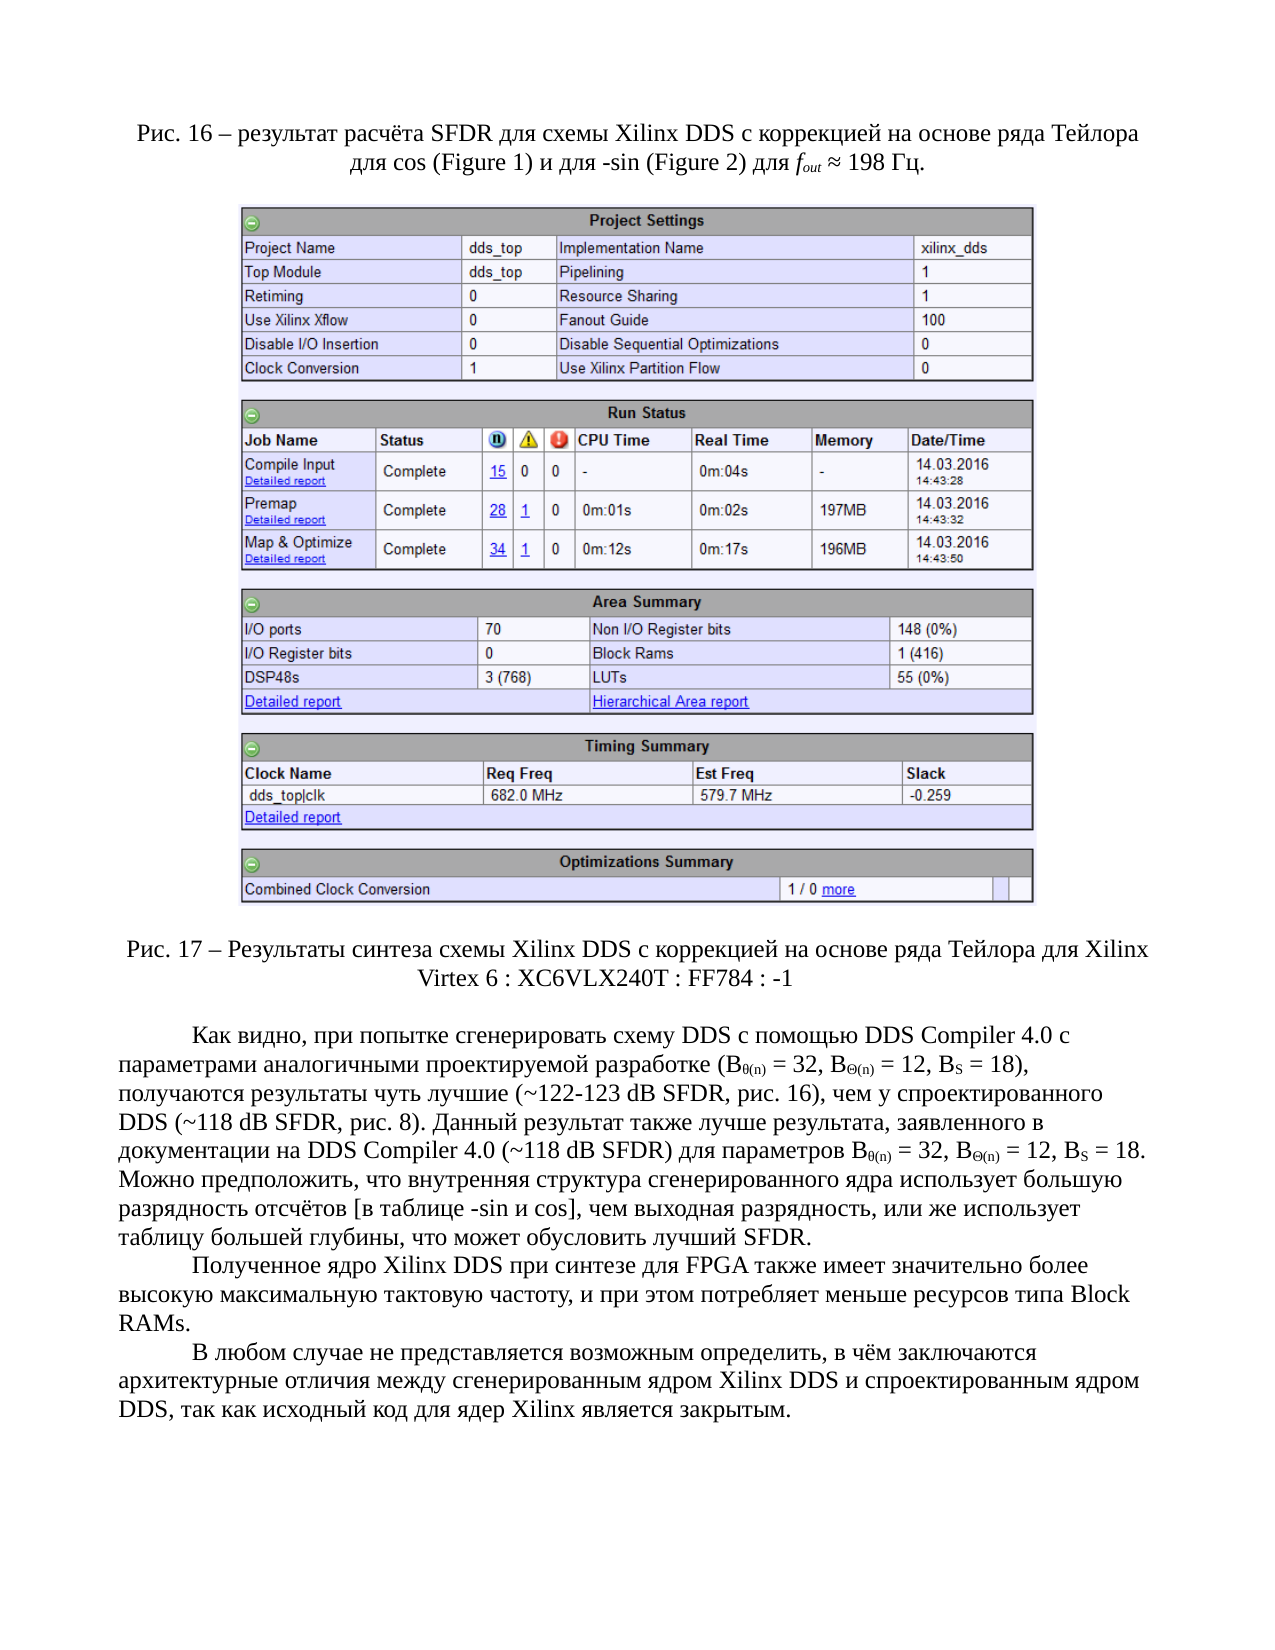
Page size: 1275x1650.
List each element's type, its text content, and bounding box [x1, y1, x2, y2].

text Рис. 16 – результат расчёта SFDR для схемы Xilinx DDS с коррекцией на основе ряда Тейлора для cos (Figure 1) и для -sin (Figure 2) для fout ≈ 198 Гц. [118, 118, 1157, 176]
text В любом случае не представляется возможным определить, в чём заключаются архитектурные отличия между сгенерированным ядром Xilinx DDS и спроектированным ядром DDS, так как исходный код для ядер Xilinx является закрытым. [118, 1337, 1157, 1423]
picture [238, 204, 1037, 906]
text Полученное ядро Xilinx DDS при синтезе для FPGA также имеет значительно более высокую максимальную тактовую частоту, и при этом потребляет меньше ресурсов типа Block RAMs. [118, 1250, 1157, 1337]
text Как видно, при попытке сгенерировать схему DDS с помощью DDS Compiler 4.0 с параметрами аналогичными проектируемой разработке (Bθ(n) = 32, BΘ(n) = 12, BS = 18), получаются результаты чуть лучшие (~122-123 dB SFDR, рис. 16), чем у спроектированного DDS (~118 dB SFDR, рис. 8). Данный результат также лучше результата, заявленного в документации на DDS Compiler 4.0 (~118 dB SFDR) для параметров Bθ(n) = 32, BΘ(n) = 12, BS = 18. Можно предположить, что внутренняя структура сгенерированного ядра использует большую разрядность отсчётов [в таблице -sin и cos], чем выходная разрядность, или же использует таблицу большей глубины, что может обусловить лучший SFDR. [118, 1020, 1157, 1250]
text Рис. 17 – Результаты синтеза схемы Xilinx DDS с коррекцией на основе ряда Тейлора для Xilinx Virtex 6 : XC6VLX240T : FF784 : -1 [118, 934, 1157, 992]
